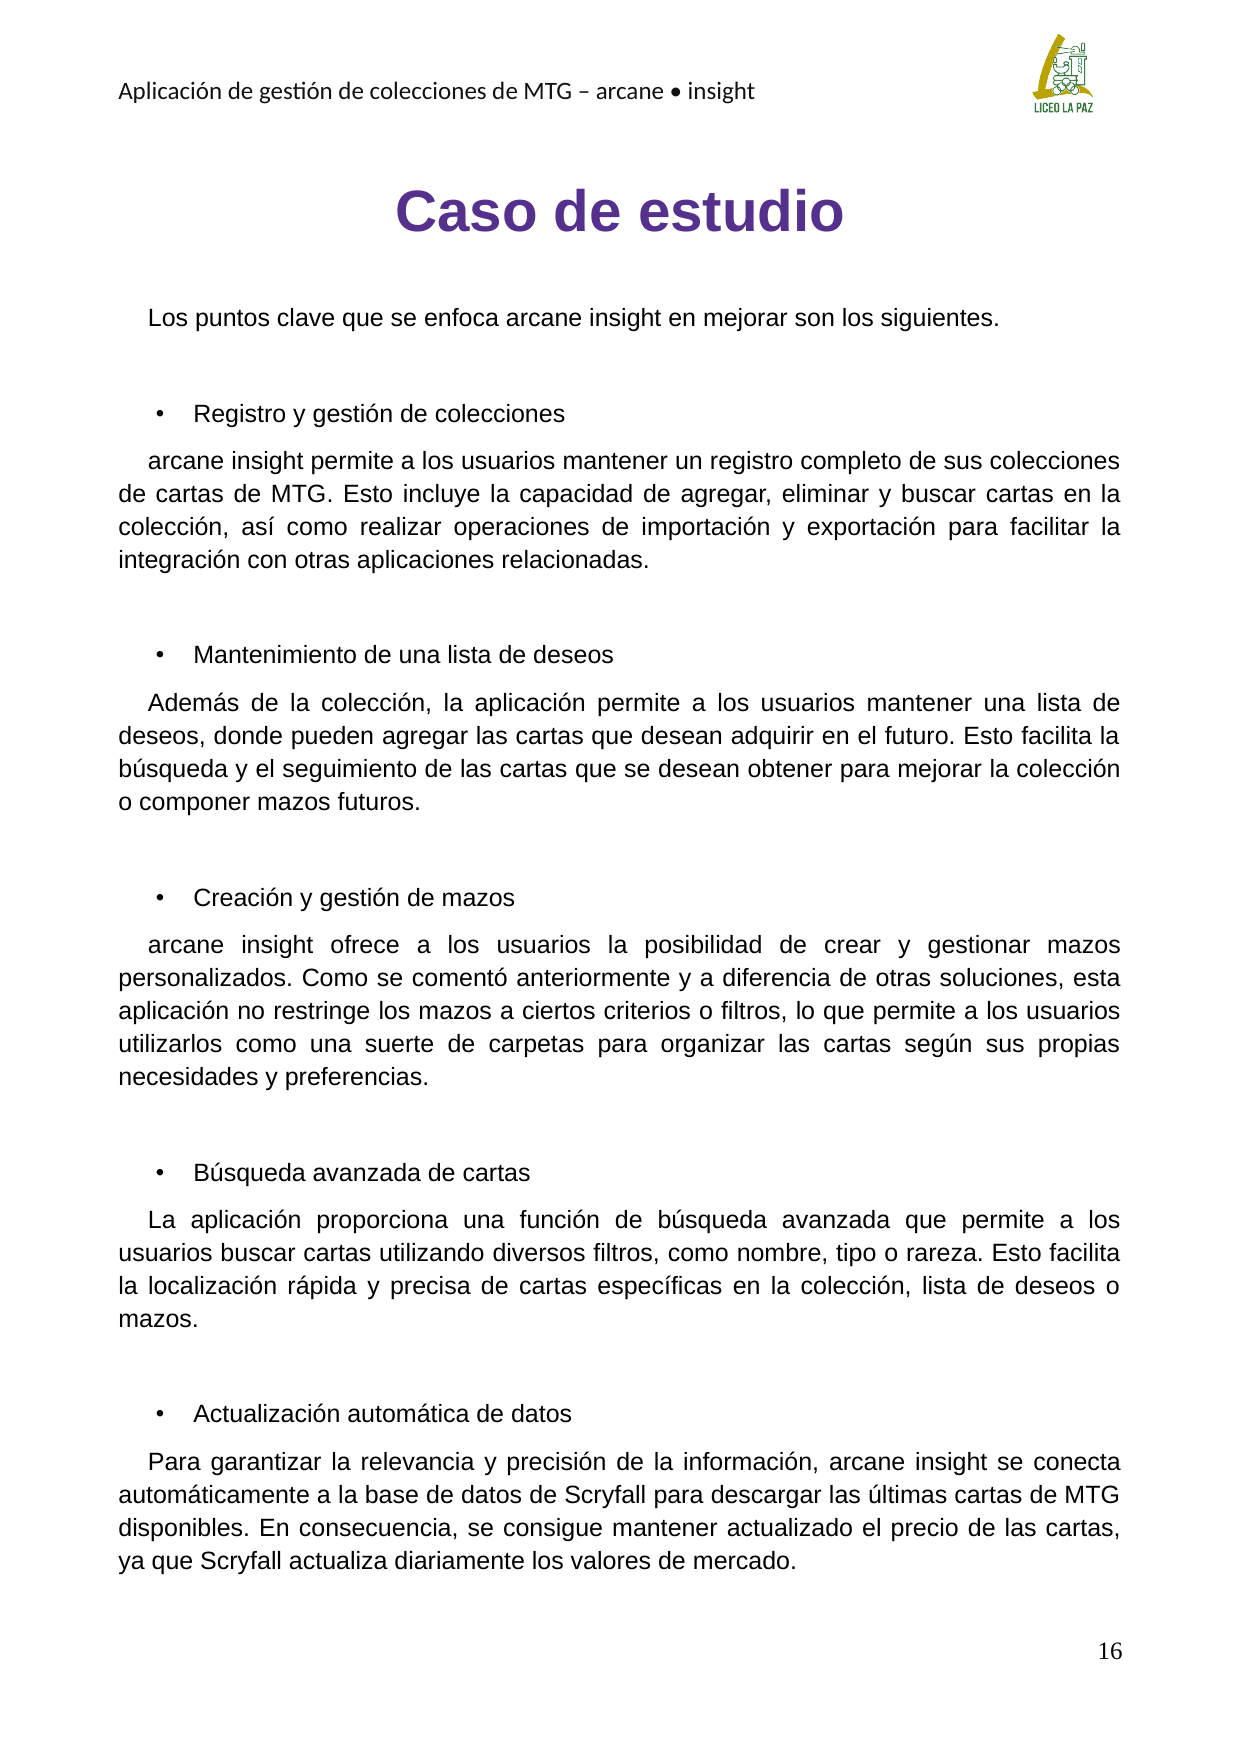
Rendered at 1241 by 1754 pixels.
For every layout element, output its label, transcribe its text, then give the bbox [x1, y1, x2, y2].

subtitle Caso de estudio [118, 118, 1122, 303]
list Actualización automática de datos [156, 1399, 1122, 1428]
list Mantenimiento de una lista de deseos [156, 641, 1122, 669]
text La aplicación proporciona una función de búsqueda avanzada que permite a los usuarios buscar cartas utilizando diversos filtros, como nombre, tipo o rareza. Esto facilita la localización rápida y precisa de cartas específicas en la colección, lista de deseos o mazos. [118, 1205, 1122, 1333]
text Además de la colección, la aplicación permite a los usuarios mantener una lista de deseos, donde pueden agregar las cartas que desean adquirir en el futuro. Esto facilita la búsqueda y el seguimiento de las cartas que se desean obtener para mejorar la colección o componer mazos futuros. [118, 688, 1122, 816]
picture [1025, 26, 1100, 121]
list Creación y gestión de mazos [156, 882, 1122, 911]
text Los puntos clave que se enfoca arcane insight en mejorar son los siguientes. [118, 303, 1122, 332]
text arcane insight ofrece a los usuarios la posibilidad de crear y gestionar mazos personalizados. Como se comentó anteriormente y a diferencia de otras soluciones, esta aplicación no restringe los mazos a ciertos criterios o filtros, lo que permite a los usuarios utilizarlos como una suerte de carpetas para organizar las cartas según sus propias necesidades y preferencias. [118, 930, 1122, 1091]
list Búsqueda avanzada de cartas [156, 1157, 1122, 1186]
text Para garantizar la relevancia y precisión de la información, arcane insight se conecta automáticamente a la base de datos de Scryfall para descargar las últimas cartas de MTG disponibles. En consecuencia, se consigue mantener actualizado el precio de las cartas, ya que Scryfall actualiza diariamente los valores de mercado. [118, 1447, 1122, 1575]
text arcane insight permite a los usuarios mantener un registro completo de sus colecciones de cartas de MTG. Esto incluye la capacidad de agregar, eliminar y buscar cartas en la colección, así como realizar operaciones de importación y exportación para facilitar la integración con otras aplicaciones relacionadas. [118, 446, 1122, 574]
list Registro y gestión de colecciones [156, 398, 1122, 427]
